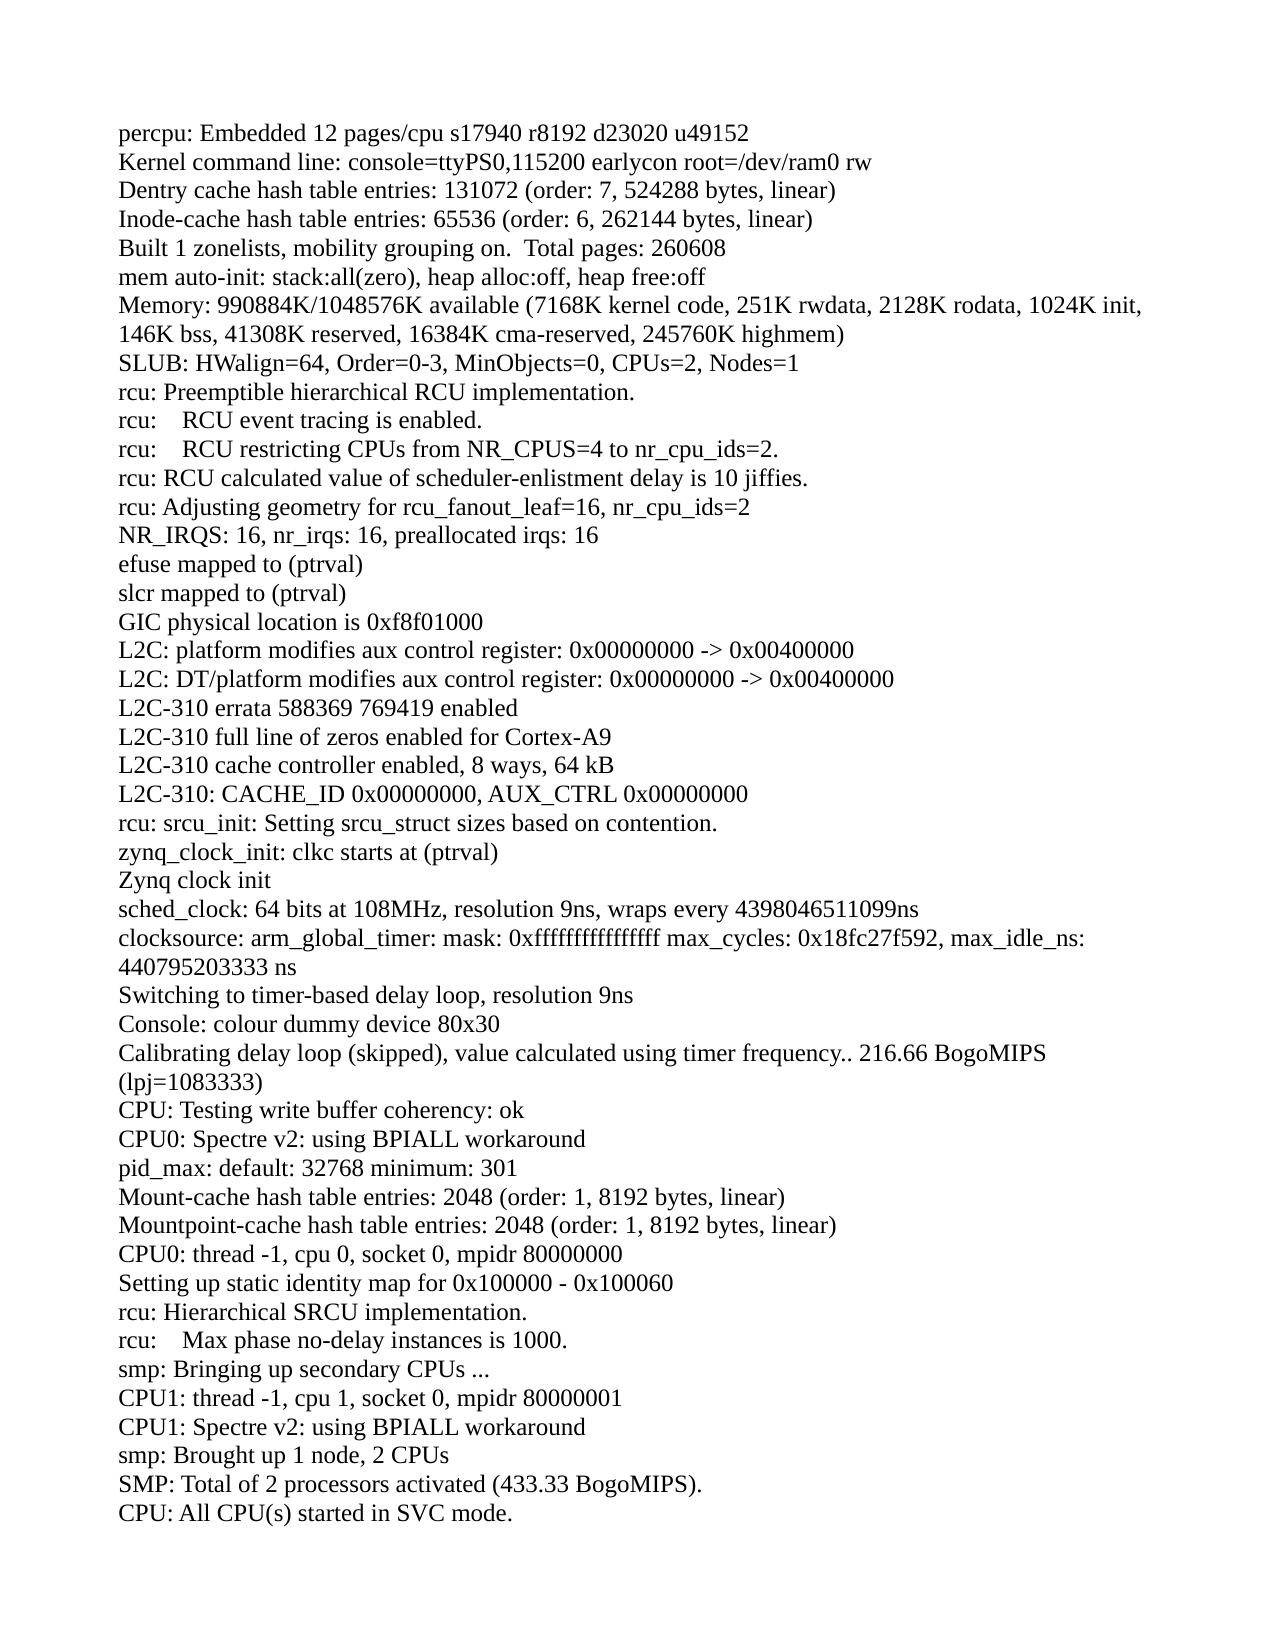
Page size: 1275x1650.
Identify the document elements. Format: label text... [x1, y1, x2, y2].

text NR_IRQS: 16, nr_irqs: 16, preallocated irqs: 16 [118, 521, 1157, 549]
text L2C: DT/platform modifies aux control register: 0x00000000 -> 0x00400000 [118, 664, 1157, 693]
text L2C-310: CACHE_ID 0x00000000, AUX_CTRL 0x00000000 [118, 779, 1157, 808]
text L2C-310 full line of zeros enabled for Cortex-A9 [118, 722, 1157, 751]
text rcu: Preemptible hierarchical RCU implementation. [118, 377, 1157, 406]
text L2C: platform modifies aux control register: 0x00000000 -> 0x00400000 [118, 636, 1157, 664]
text rcu: RCU event tracing is enabled. [118, 406, 1157, 434]
text Console: colour dummy device 80x30 [118, 1009, 1157, 1038]
text mem auto-init: stack:all(zero), heap alloc:off, heap free:off [118, 262, 1157, 291]
text CPU: Testing write buffer coherency: ok [118, 1096, 1157, 1124]
text SLUB: HWalign=64, Order=0-3, MinObjects=0, CPUs=2, Nodes=1 [118, 348, 1157, 377]
text L2C-310 errata 588369 769419 enabled [118, 693, 1157, 722]
text L2C-310 cache controller enabled, 8 ways, 64 kB [118, 751, 1157, 779]
text slcr mapped to (ptrval) [118, 578, 1157, 607]
text Dentry cache hash table entries: 131072 (order: 7, 524288 bytes, linear) [118, 176, 1157, 204]
text Mountpoint-cache hash table entries: 2048 (order: 1, 8192 bytes, linear) [118, 1211, 1157, 1239]
text rcu: Max phase no-delay instances is 1000. [118, 1326, 1157, 1354]
text CPU1: thread -1, cpu 1, socket 0, mpidr 80000001 [118, 1383, 1157, 1412]
text smp: Brought up 1 node, 2 CPUs [118, 1441, 1157, 1469]
text Zynq clock init [118, 866, 1157, 894]
text pid_max: default: 32768 minimum: 301 [118, 1153, 1157, 1182]
text zynq_clock_init: clkc starts at (ptrval) [118, 837, 1157, 866]
text CPU0: Spectre v2: using BPIALL workaround [118, 1124, 1157, 1153]
text Inode-cache hash table entries: 65536 (order: 6, 262144 bytes, linear) [118, 204, 1157, 233]
text SMP: Total of 2 processors activated (433.33 BogoMIPS). [118, 1469, 1157, 1498]
text rcu: RCU calculated value of scheduler-enlistment delay is 10 jiffies. [118, 463, 1157, 492]
text Built 1 zonelists, mobility grouping on. Total pages: 260608 [118, 233, 1157, 262]
text Calibrating delay loop (skipped), value calculated using timer frequency.. 216.66 BogoMIPS (lpj=1083333) [118, 1038, 1157, 1096]
text Switching to timer-based delay loop, resolution 9ns [118, 981, 1157, 1009]
text Mount-cache hash table entries: 2048 (order: 1, 8192 bytes, linear) [118, 1182, 1157, 1211]
text rcu: Hierarchical SRCU implementation. [118, 1297, 1157, 1326]
text CPU1: Spectre v2: using BPIALL workaround [118, 1412, 1157, 1441]
text CPU0: thread -1, cpu 0, socket 0, mpidr 80000000 [118, 1239, 1157, 1268]
text rcu: srcu_init: Setting srcu_struct sizes based on contention. [118, 808, 1157, 837]
text Kernel command line: console=ttyPS0,115200 earlycon root=/dev/ram0 rw [118, 147, 1157, 176]
text clocksource: arm_global_timer: mask: 0xffffffffffffffff max_cycles: 0x18fc27f592, max_idle_ns: 440795203333 ns [118, 923, 1157, 981]
text Setting up static identity map for 0x100000 - 0x100060 [118, 1268, 1157, 1297]
text Memory: 990884K/1048576K available (7168K kernel code, 251K rwdata, 2128K rodata, 1024K init, 146K bss, 41308K reserved, 16384K cma-reserved, 245760K highmem) [118, 291, 1157, 348]
text rcu: RCU restricting CPUs from NR_CPUS=4 to nr_cpu_ids=2. [118, 434, 1157, 463]
text sched_clock: 64 bits at 108MHz, resolution 9ns, wraps every 4398046511099ns [118, 894, 1157, 923]
text rcu: Adjusting geometry for rcu_fanout_leaf=16, nr_cpu_ids=2 [118, 492, 1157, 521]
text percpu: Embedded 12 pages/cpu s17940 r8192 d23020 u49152 [118, 118, 1157, 147]
text efuse mapped to (ptrval) [118, 549, 1157, 578]
text GIC physical location is 0xf8f01000 [118, 607, 1157, 636]
text CPU: All CPU(s) started in SVC mode. [118, 1498, 1157, 1527]
text smp: Bringing up secondary CPUs ... [118, 1354, 1157, 1383]
